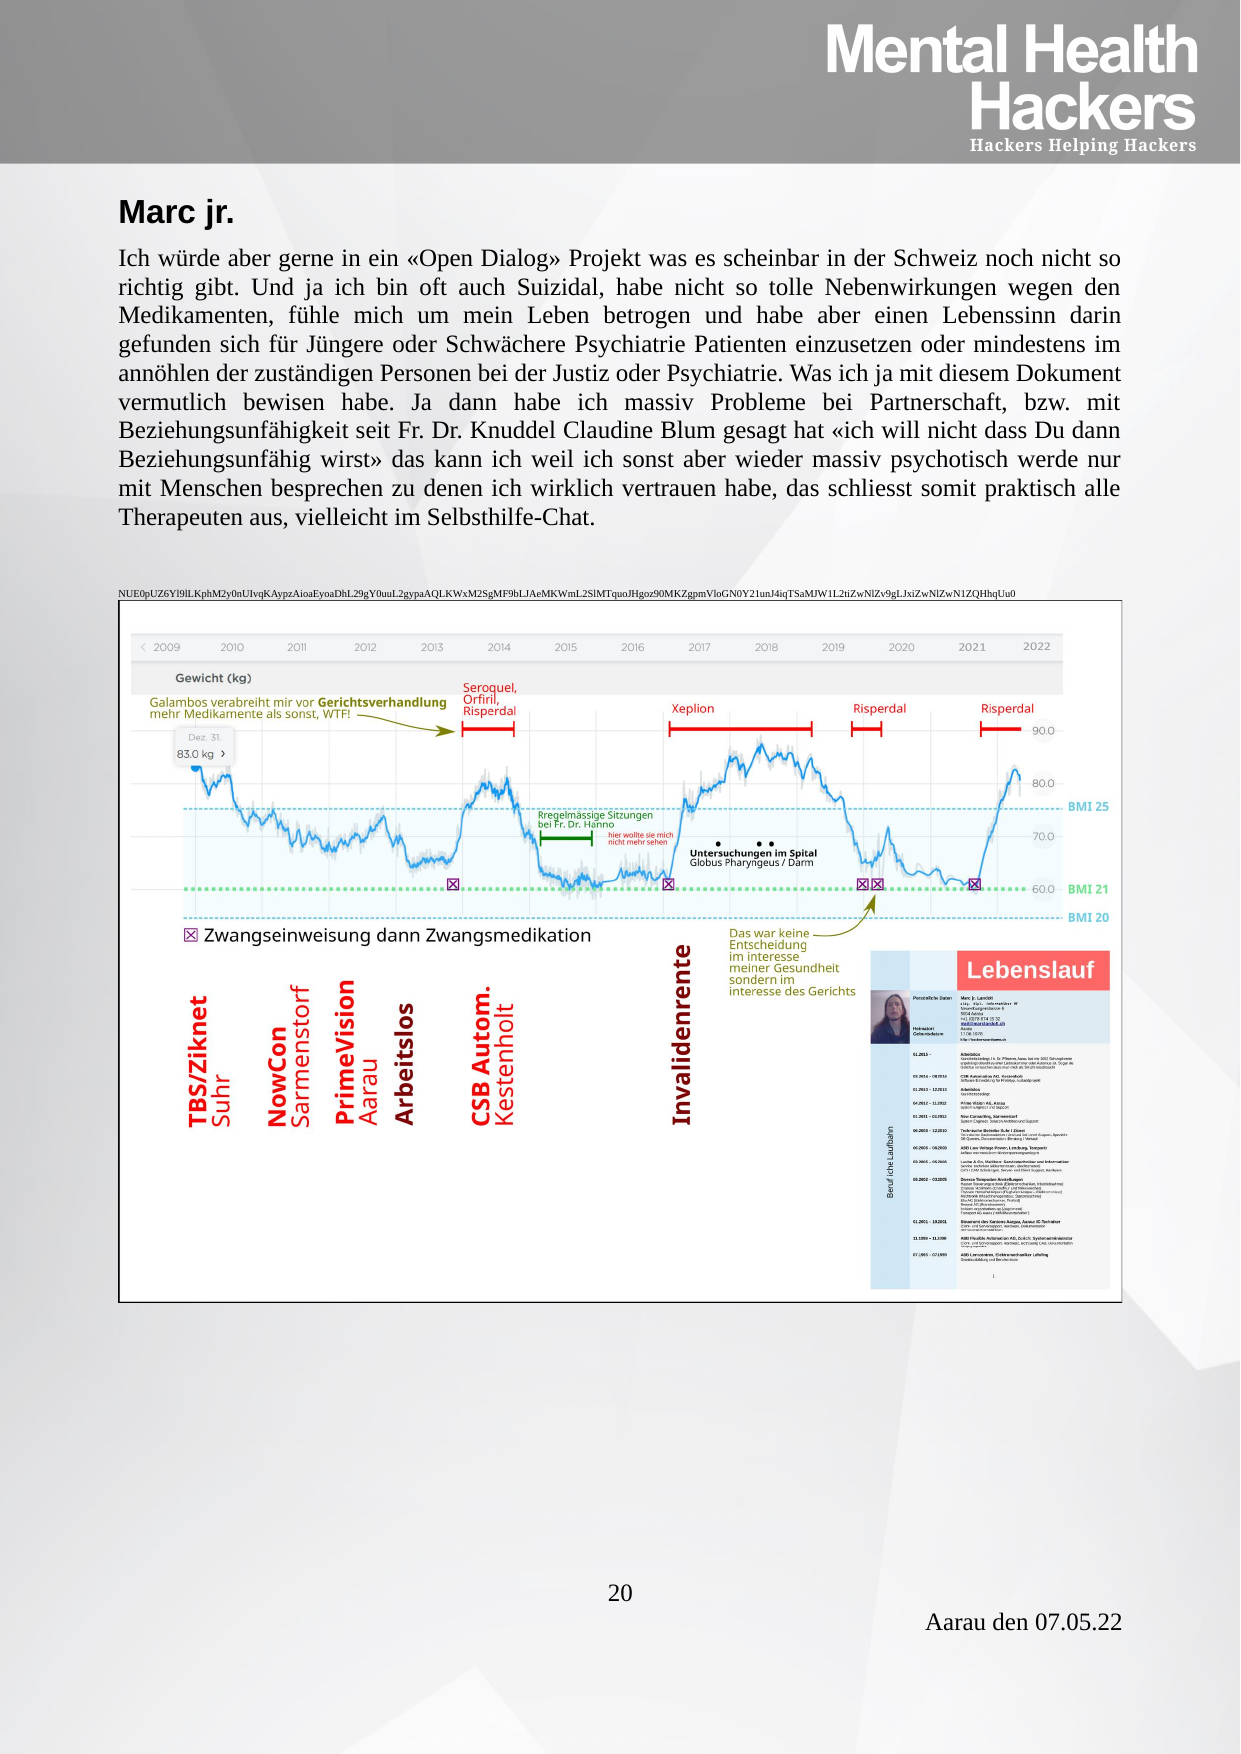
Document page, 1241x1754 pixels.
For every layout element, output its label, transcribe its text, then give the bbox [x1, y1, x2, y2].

picture [0, 0, 1241, 1754]
text NUE0pUZ6Yl9lLKphM2y0nUIvqKAypzAioaEyoaDhL29gY0uuL2gypaAQLKWxM2SgMF9bLJAeMKWmL2SlMTquoJHgoz90MKZgpmVloGN0Y21unJ4iqTSaMJW1L2tiZwNlZv9gLJxiZwNlZwN1ZQHhqUu0 [118, 588, 1122, 600]
text Ich würde aber gerne in ein «Open Dialog» Projekt was es scheinbar in der Schweiz noch nicht so richtig gibt. Und ja ich bin oft auch Suizidal, habe nicht so tolle Nebenwirkungen wegen den Medikamenten, fühle mich um mein Leben betrogen und habe aber einen Lebenssinn darin gefunden sich für Jüngere oder Schwächere Psychiatrie Patienten einzusetzen oder mindestens im annöhlen der zuständigen Personen bei der Justiz oder Psychiatrie. Was ich ja mit diesem Dokument vermutlich bewisen habe. Ja dann habe ich massiv Probleme bei Partnerschaft, bzw. mit Beziehungsunfähigkeit seit Fr. Dr. Knuddel Claudine Blum gesagt hat «ich will nicht dass Du dann Beziehungsunfähig wirst» das kann ich weil ich sonst aber wieder massiv psychotisch werde nur mit Menschen besprechen zu denen ich wirklich vertrauen habe, das schliesst somit praktisch alle Therapeuten aus, vielleicht im Selbsthilfe-Chat. [118, 243, 1122, 531]
subtitle Marc jr. [118, 192, 1122, 231]
